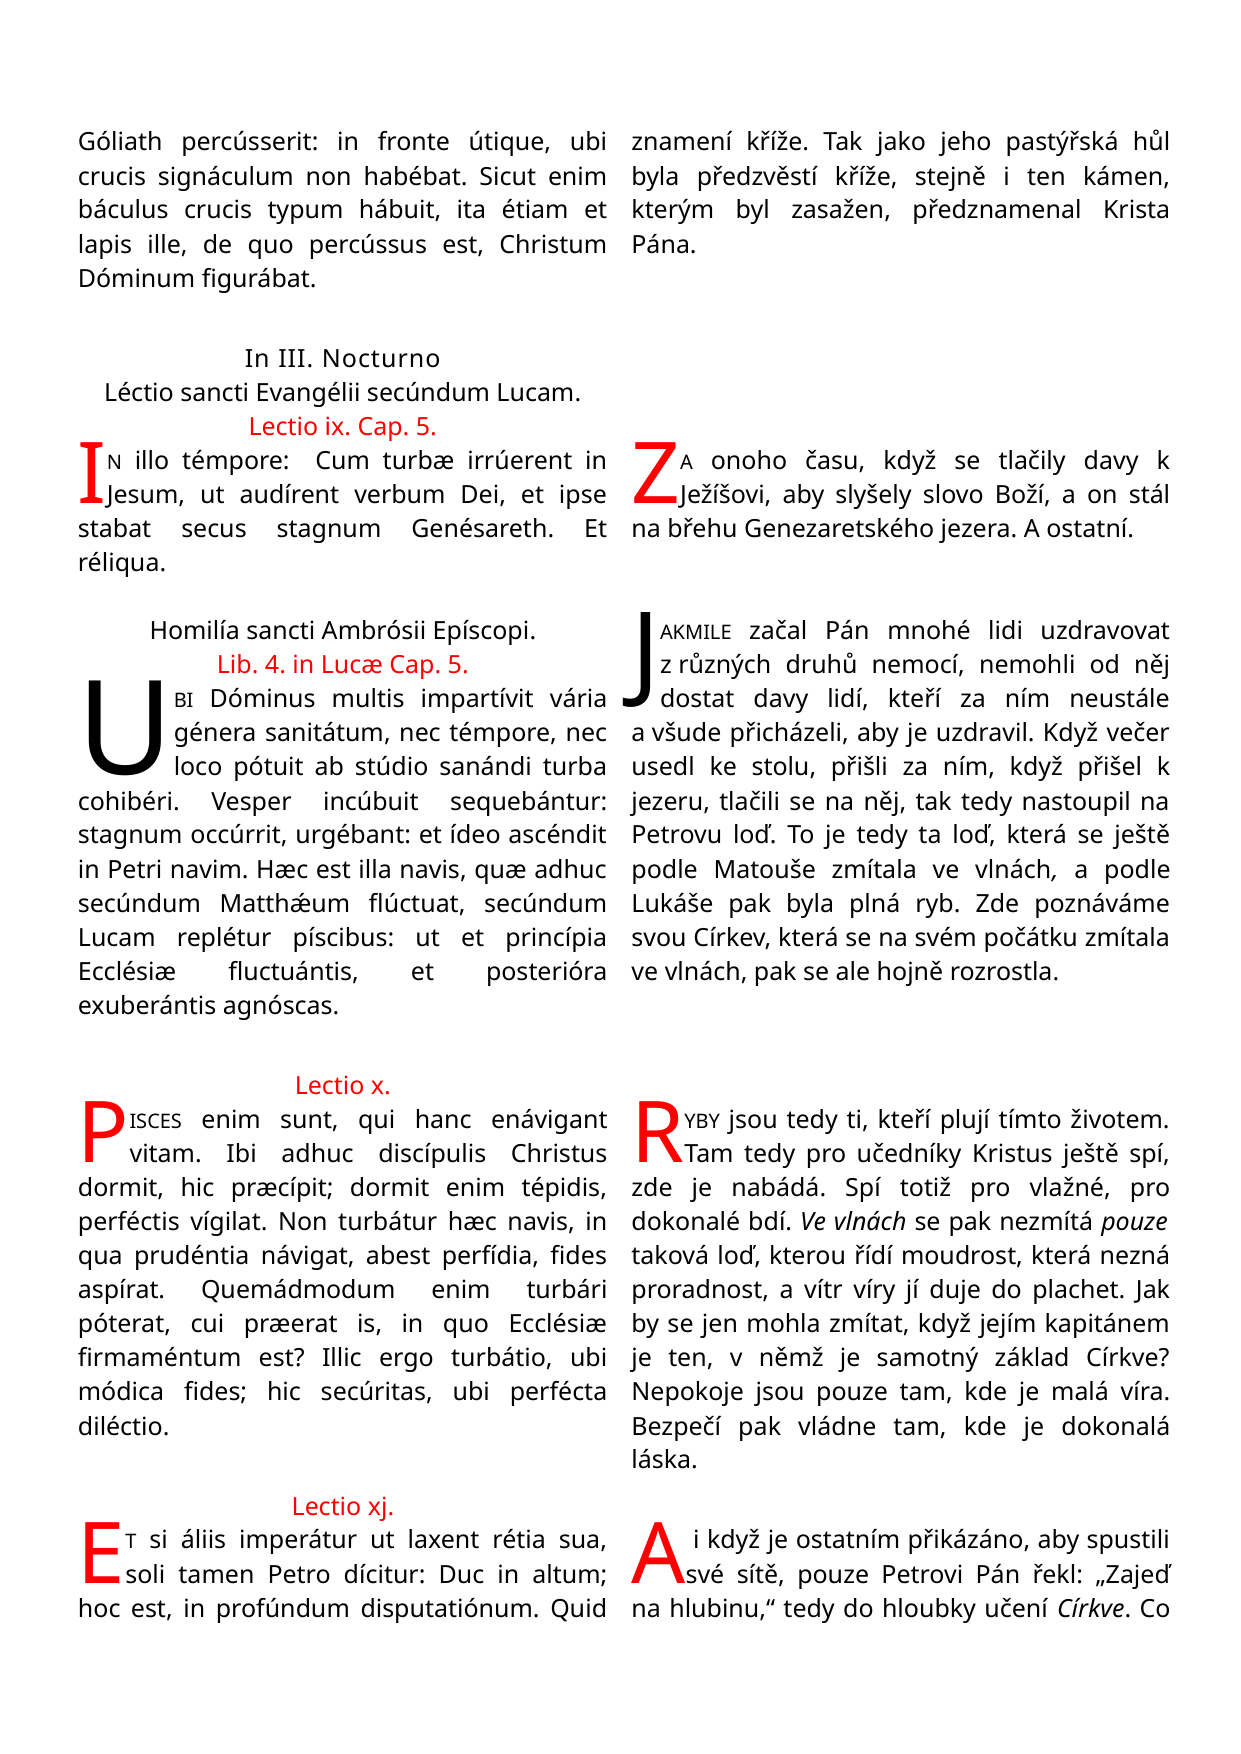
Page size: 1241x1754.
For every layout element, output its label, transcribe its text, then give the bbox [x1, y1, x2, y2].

table_cell A i když je ostatním přikázáno, aby spustili své sítě, pouze Petrovi Pán řekl: „Zajeď na hlubinu,“ tedy do hloubky učení Církve. Co [619, 1482, 1182, 1630]
table_cell Lectio xj. Et si áliis imperátur ut laxent rétia sua, soli tamen Petro dícitur: Duc in altum; hoc est, in profúndum disputatiónum. Quid [66, 1482, 619, 1630]
table_cell Ryby jsou tedy ti, kteří plují tímto životem. Tam tedy pro učedníky Kristus ještě spí, zde je nabádá. Spí totiž pro vlažné, pro dokonalé bdí. Ve vlnách se pak nezmítá pouze taková loď, kterou řídí moudrost, která nezná proradnost, a vítr víry jí duje do plachet. Jak by se jen mohla zmítat, když jejím kapitánem je ten, v němž je samotný základ Církve? Nepokoje jsou pouze tam, kde je malá víra. Bezpečí pak vládne tam, kde je dokonalá láska. [619, 1062, 1182, 1482]
table_cell Góliath percússerit: in fronte útique, ubi crucis signáculum non habébat. Sicut enim báculus crucis typum hábuit, ita étiam et lapis ille, de quo percússus est, Christum Dóminum figurábat. [66, 118, 619, 334]
table_cell znamení kříže. Tak jako jeho pastýřská hůl byla předzvěstí kříže, stejně i ten kámen, kterým byl zasažen, předznamenal Krista Pána. [619, 118, 1182, 334]
table_cell Za onoho času, když se tlačily davy k Ježíšovi, aby slyšely slovo Boží, a on stál na břehu Genezaretského jezera. A ostatní. Jakmile začal Pán mnohé lidi uzdravovat z různých druhů nemocí, nemohli od něj dostat davy lidí, kteří za ním neustále a všude přicházeli, aby je uzdravil. Když večer usedl ke stolu, přišli za ním, když přišel k jezeru, tlačili se na něj, tak tedy nastoupil na Petrovu loď. To je tedy ta loď, která se ještě podle Matouše zmítala ve vlnách, a podle Lukáše pak byla plná ryb. Zde poznáváme svou Církev, která se na svém počátku zmítala ve vlnách, pak se ale hojně rozrostla. [619, 334, 1182, 1062]
table_cell Lectio x. Pisces enim sunt, qui hanc enávigant vitam. Ibi adhuc discípulis Christus dormit, hic præcípit; dormit enim tépidis, perféctis vígilat. Non turbátur hæc navis, in qua prudéntia návigat, abest perfídia, fides aspírat. Quemádmodum enim turbári póterat, cui præerat is, in quo Ecclésiæ firmaméntum est? Illic ergo turbátio, ubi módica fides; hic secúritas, ubi perfécta diléctio. [66, 1062, 619, 1482]
table_cell In III. Nocturno Léctio sancti Evangélii secúndum Lucam. Lectio ix. Cap. 5. In illo témpore: Cum turbæ irrúerent in Jesum, ut audírent verbum Dei, et ipse stabat secus stagnum Genésareth. Et réliqua. Homilía sancti Ambrósii Epíscopi. Lib. 4. in Lucæ Cap. 5. Ubi Dóminus multis impartívit vária génera sanitátum, nec témpore, nec loco pótuit ab stúdio sanándi turba cohibéri. Vesper incúbuit sequebántur: stagnum occúrrit, urgébant: et ídeo ascéndit in Petri navim. Hæc est illa navis, quæ adhuc secúndum Matthǽum flúctuat, secúndum Lucam replétur píscibus: ut et princípia Ecclésiæ fluctuántis, et posterióra exuberántis agnóscas. [66, 334, 619, 1062]
